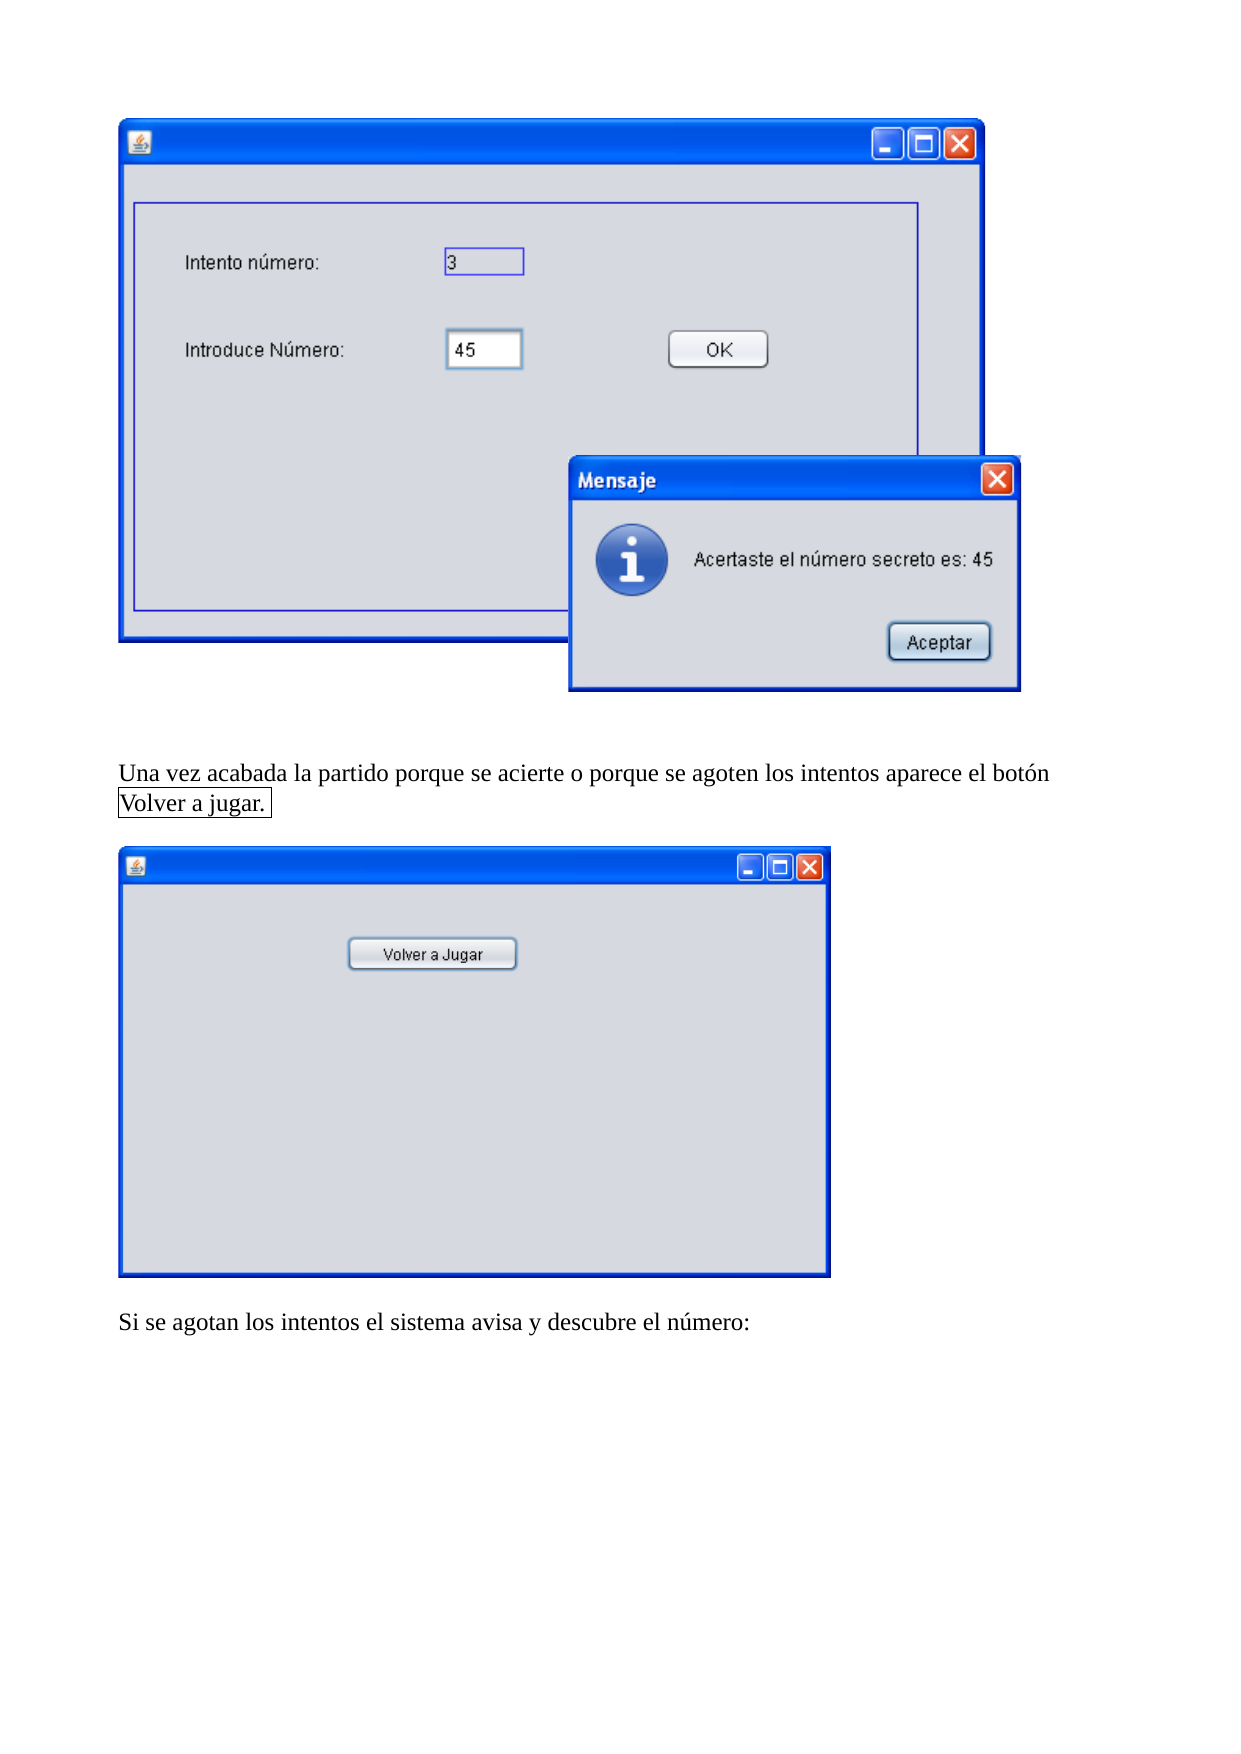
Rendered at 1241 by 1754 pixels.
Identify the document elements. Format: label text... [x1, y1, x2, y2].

picture [118, 118, 1022, 692]
text Si se agotan los intentos el sistema avisa y descubre el número: [118, 1307, 1122, 1335]
picture [118, 846, 831, 1278]
text Una vez acabada la partido porque se acierte o porque se agoten los intentos aparece el botón Volver a jugar. [118, 758, 1122, 818]
